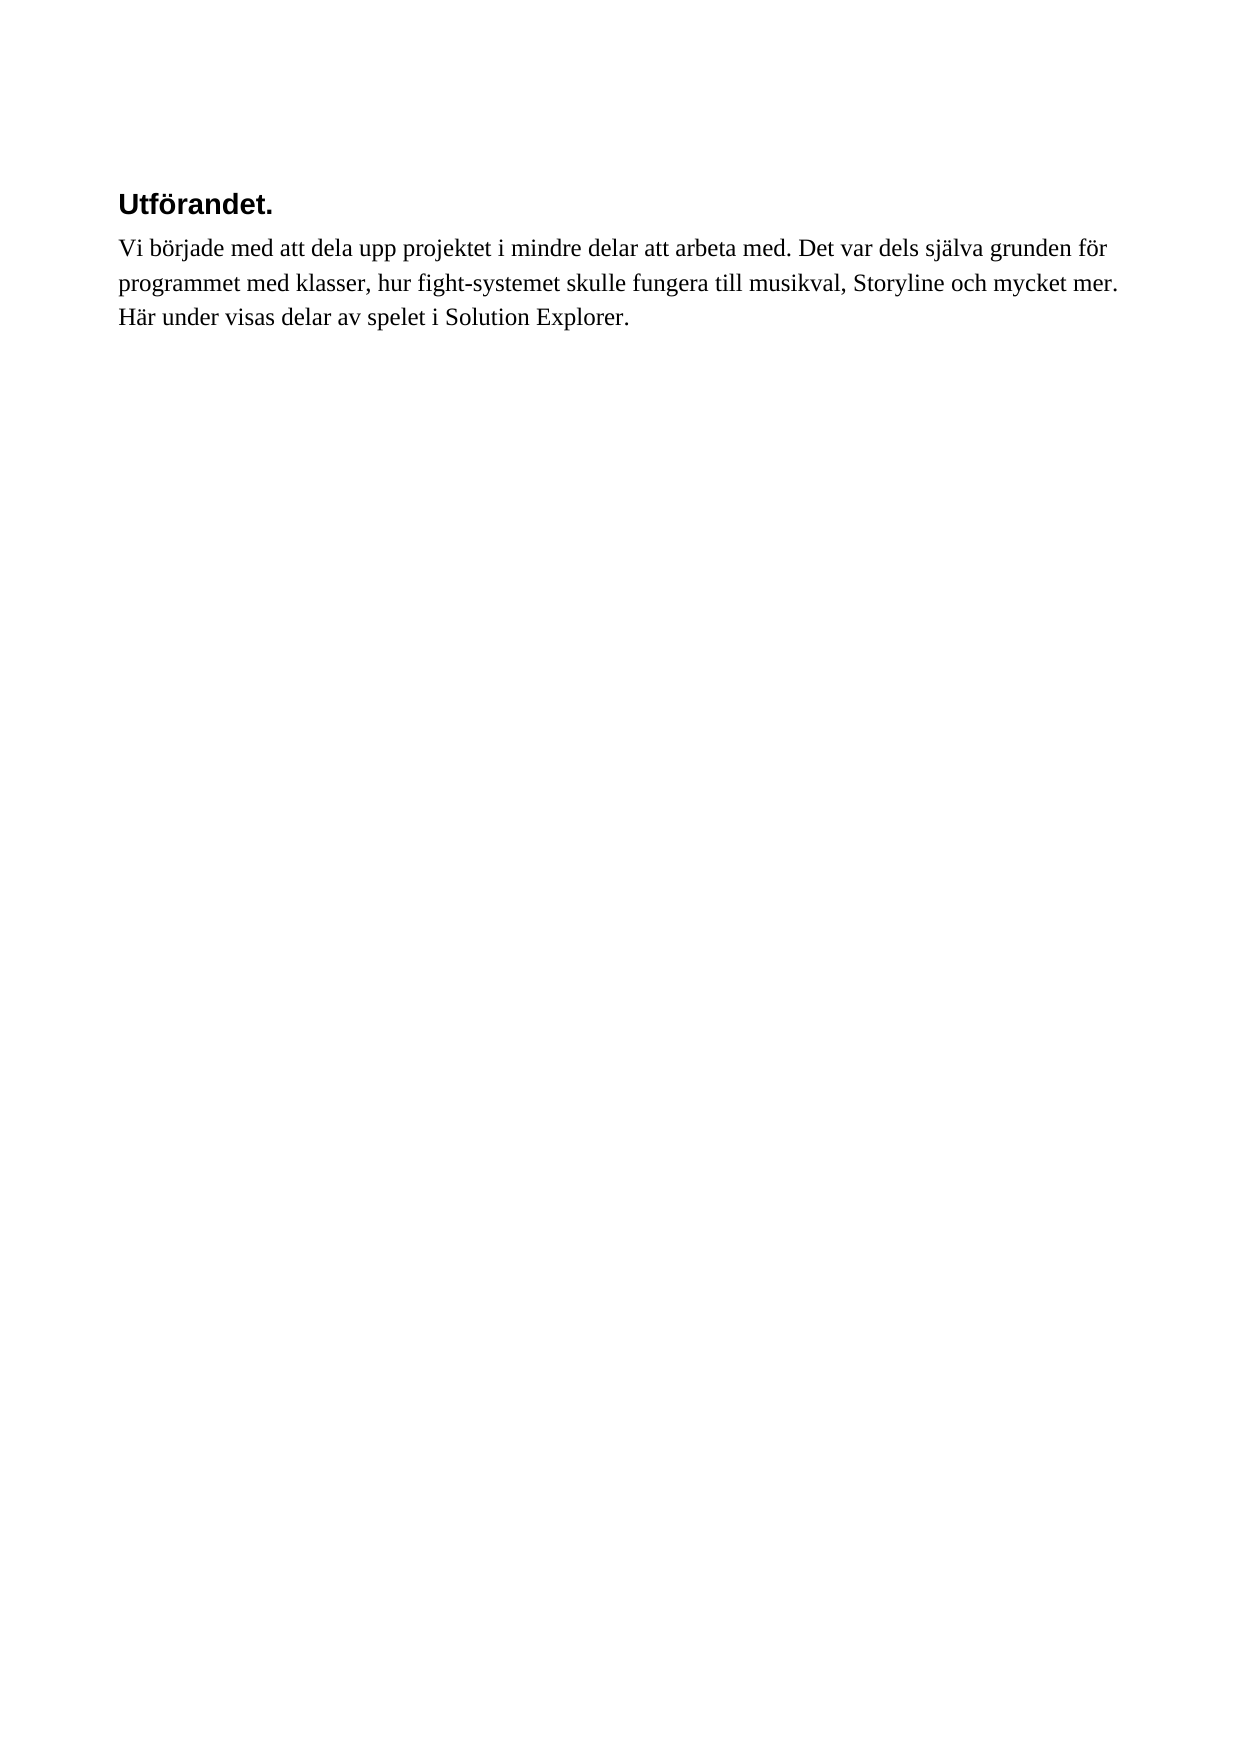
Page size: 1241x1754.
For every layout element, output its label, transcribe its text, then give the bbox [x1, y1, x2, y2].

text Utförandet. [118, 187, 1122, 221]
text Vi började med att dela upp projektet i mindre delar att arbeta med. Det var dels själva grunden för programmet med klasser, hur fight-systemet skulle fungera till musikval, Storyline och mycket mer. Här under visas delar av spelet i Solution Explorer. [118, 233, 1122, 331]
